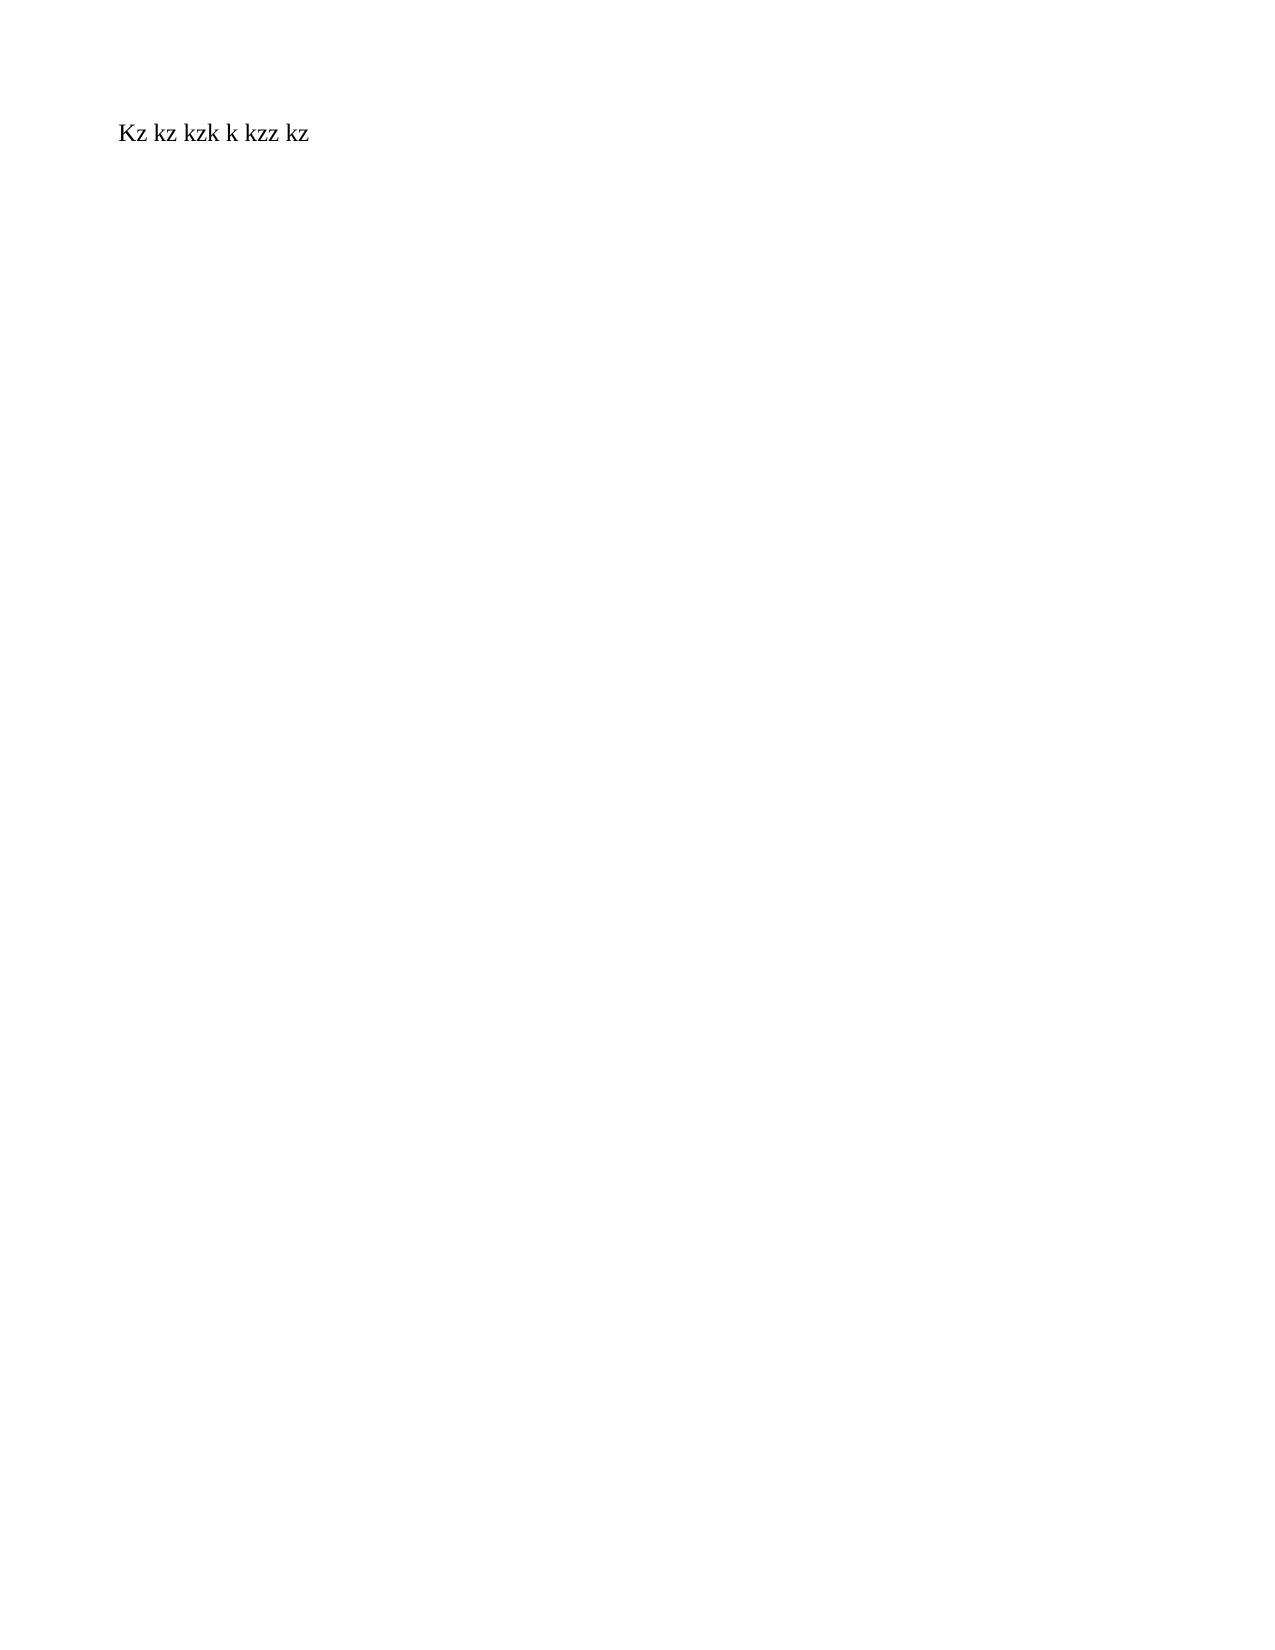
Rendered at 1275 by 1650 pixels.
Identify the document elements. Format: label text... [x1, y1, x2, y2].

text Kz kz kzk k kzz kz [118, 118, 1157, 147]
